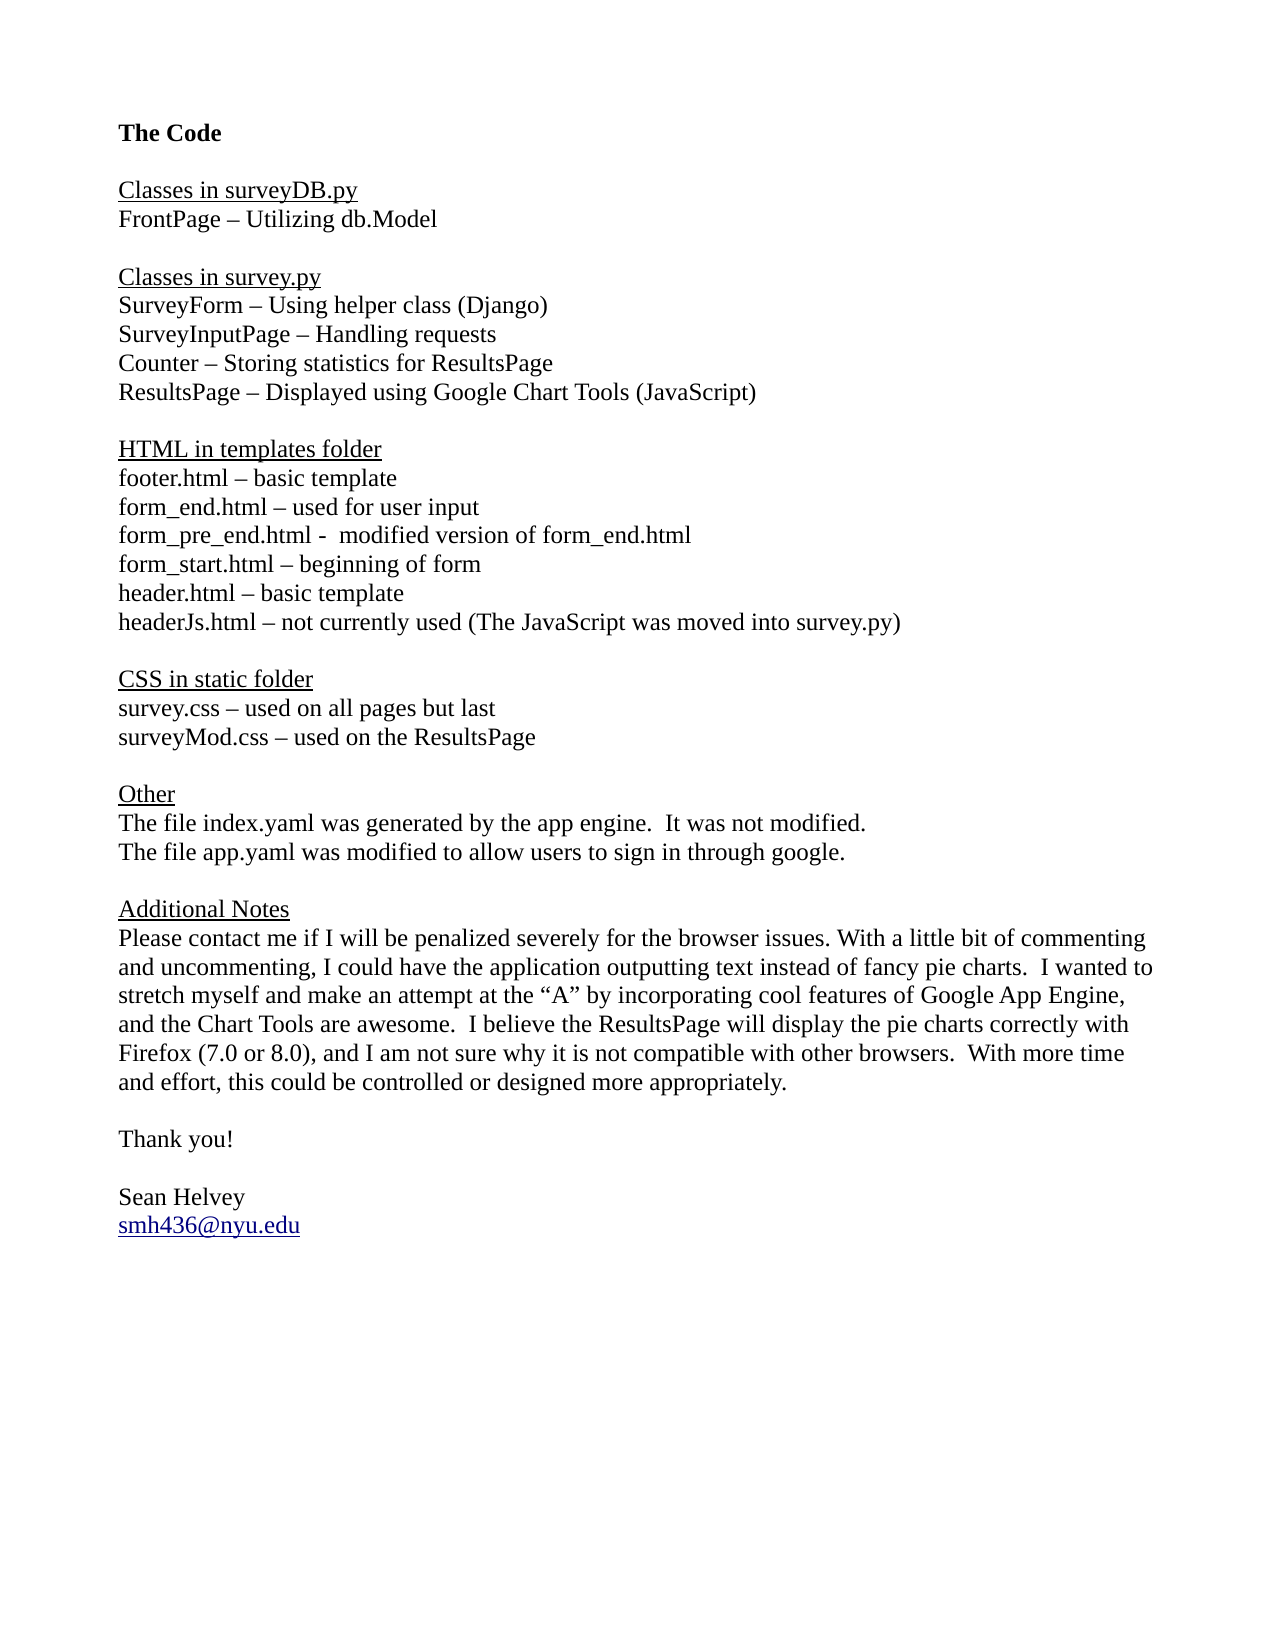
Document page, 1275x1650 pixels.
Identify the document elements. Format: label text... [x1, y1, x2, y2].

text form_end.html – used for user input [118, 492, 1157, 521]
text The file index.yaml was generated by the app engine. It was not modified. [118, 808, 1157, 837]
text HTML in templates folder [118, 434, 1157, 463]
text Sean Helvey [118, 1182, 1157, 1211]
text Counter – Storing statistics for ResultsPage [118, 348, 1157, 377]
text surveyMod.css – used on the ResultsPage [118, 722, 1157, 751]
text Classes in survey.py [118, 262, 1157, 291]
text header.html – basic template [118, 578, 1157, 607]
text Thank you! [118, 1124, 1157, 1153]
text Additional Notes [118, 894, 1157, 923]
text footer.html – basic template [118, 463, 1157, 492]
text Classes in surveyDB.py [118, 176, 1157, 204]
text ResultsPage – Displayed using Google Chart Tools (JavaScript) [118, 377, 1157, 406]
text CSS in static folder [118, 664, 1157, 693]
text Other [118, 779, 1157, 808]
text FrontPage – Utilizing db.Model [118, 204, 1157, 233]
text survey.css – used on all pages but last [118, 693, 1157, 722]
text The file app.yaml was modified to allow users to sign in through google. [118, 837, 1157, 866]
text headerJs.html – not currently used (The JavaScript was moved into survey.py) [118, 607, 1157, 636]
text The Code [118, 118, 1157, 147]
text SurveyForm – Using helper class (Django) [118, 291, 1157, 319]
text smh436@nyu.edu [118, 1211, 1157, 1239]
text Please contact me if I will be penalized severely for the browser issues. With a little bit of commenting and uncommenting, I could have the application outputting text instead of fancy pie charts. I wanted to stretch myself and make an attempt at the “A” by incorporating cool features of Google App Engine, and the Chart Tools are awesome. I believe the ResultsPage will display the pie charts correctly with Firefox (7.0 or 8.0), and I am not sure why it is not compatible with other browsers. With more time and effort, this could be controlled or designed more appropriately. [118, 923, 1157, 1096]
text SurveyInputPage – Handling requests [118, 319, 1157, 348]
text form_pre_end.html - modified version of form_end.html [118, 521, 1157, 549]
text form_start.html – beginning of form [118, 549, 1157, 578]
